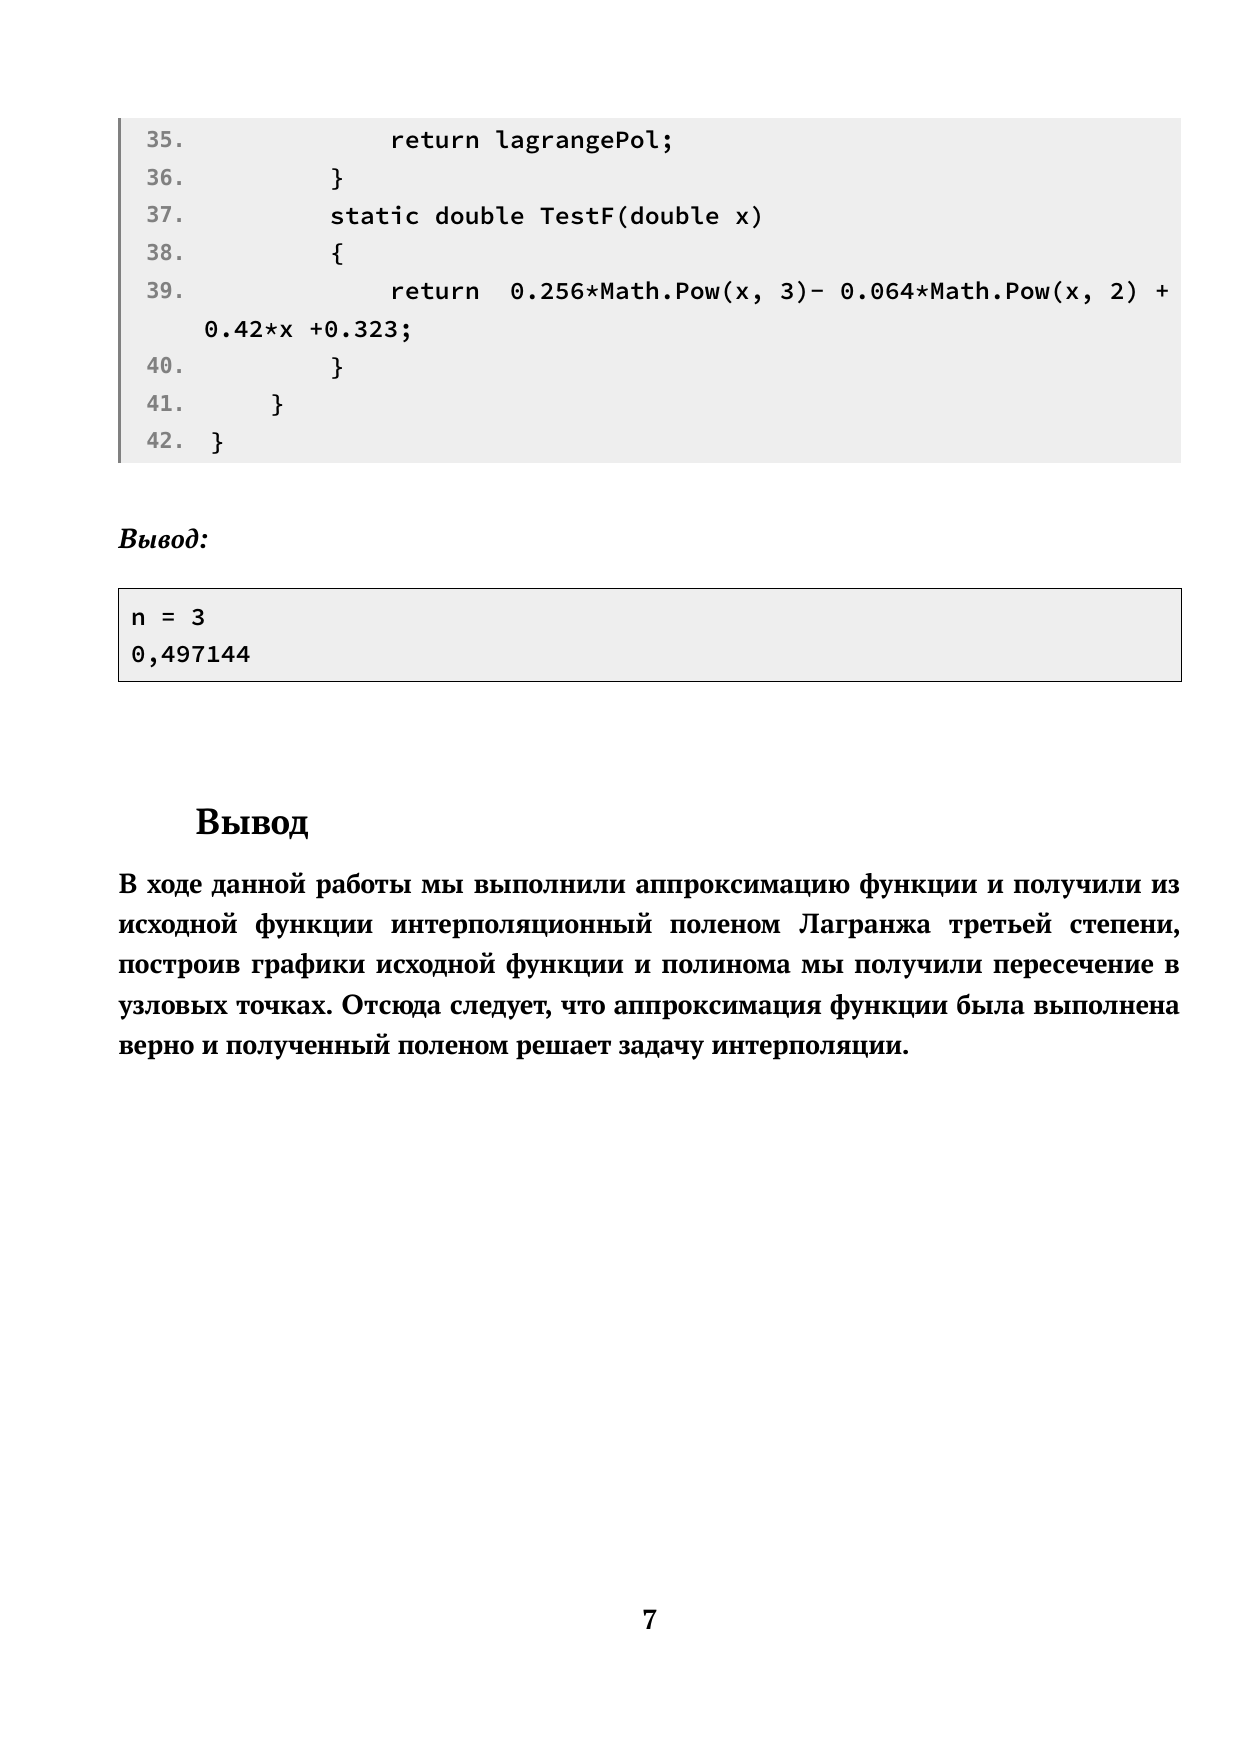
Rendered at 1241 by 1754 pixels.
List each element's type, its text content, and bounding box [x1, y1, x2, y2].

text 0,497144 [119, 626, 1181, 681]
text Вывод: [118, 521, 1181, 555]
list return lagrangePol; [121, 118, 1181, 156]
list } [121, 382, 1181, 419]
list } [121, 420, 1181, 463]
list static double TestF(double x) [121, 193, 1181, 231]
list } [121, 344, 1181, 382]
list } [121, 156, 1181, 193]
subtitle Вывод [142, 798, 1181, 843]
text n = 3 [119, 589, 1181, 626]
text В ходе данной работы мы выполнили аппроксимацию функции и получили из исходной функции интерполяционный поленом Лагранжа третьей степени, построив графики исходной функции и полинома мы получили пересечение в узловых точках. Отсюда следует, что аппроксимация функции была выполнена верно и полученный поленом решает задачу интерполяции. [118, 866, 1181, 1061]
list { [121, 231, 1181, 269]
list return 0.256*Math.Pow(x, 3)- 0.064*Math.Pow(x, 2) + 0.42*x +0.323; [121, 269, 1181, 344]
